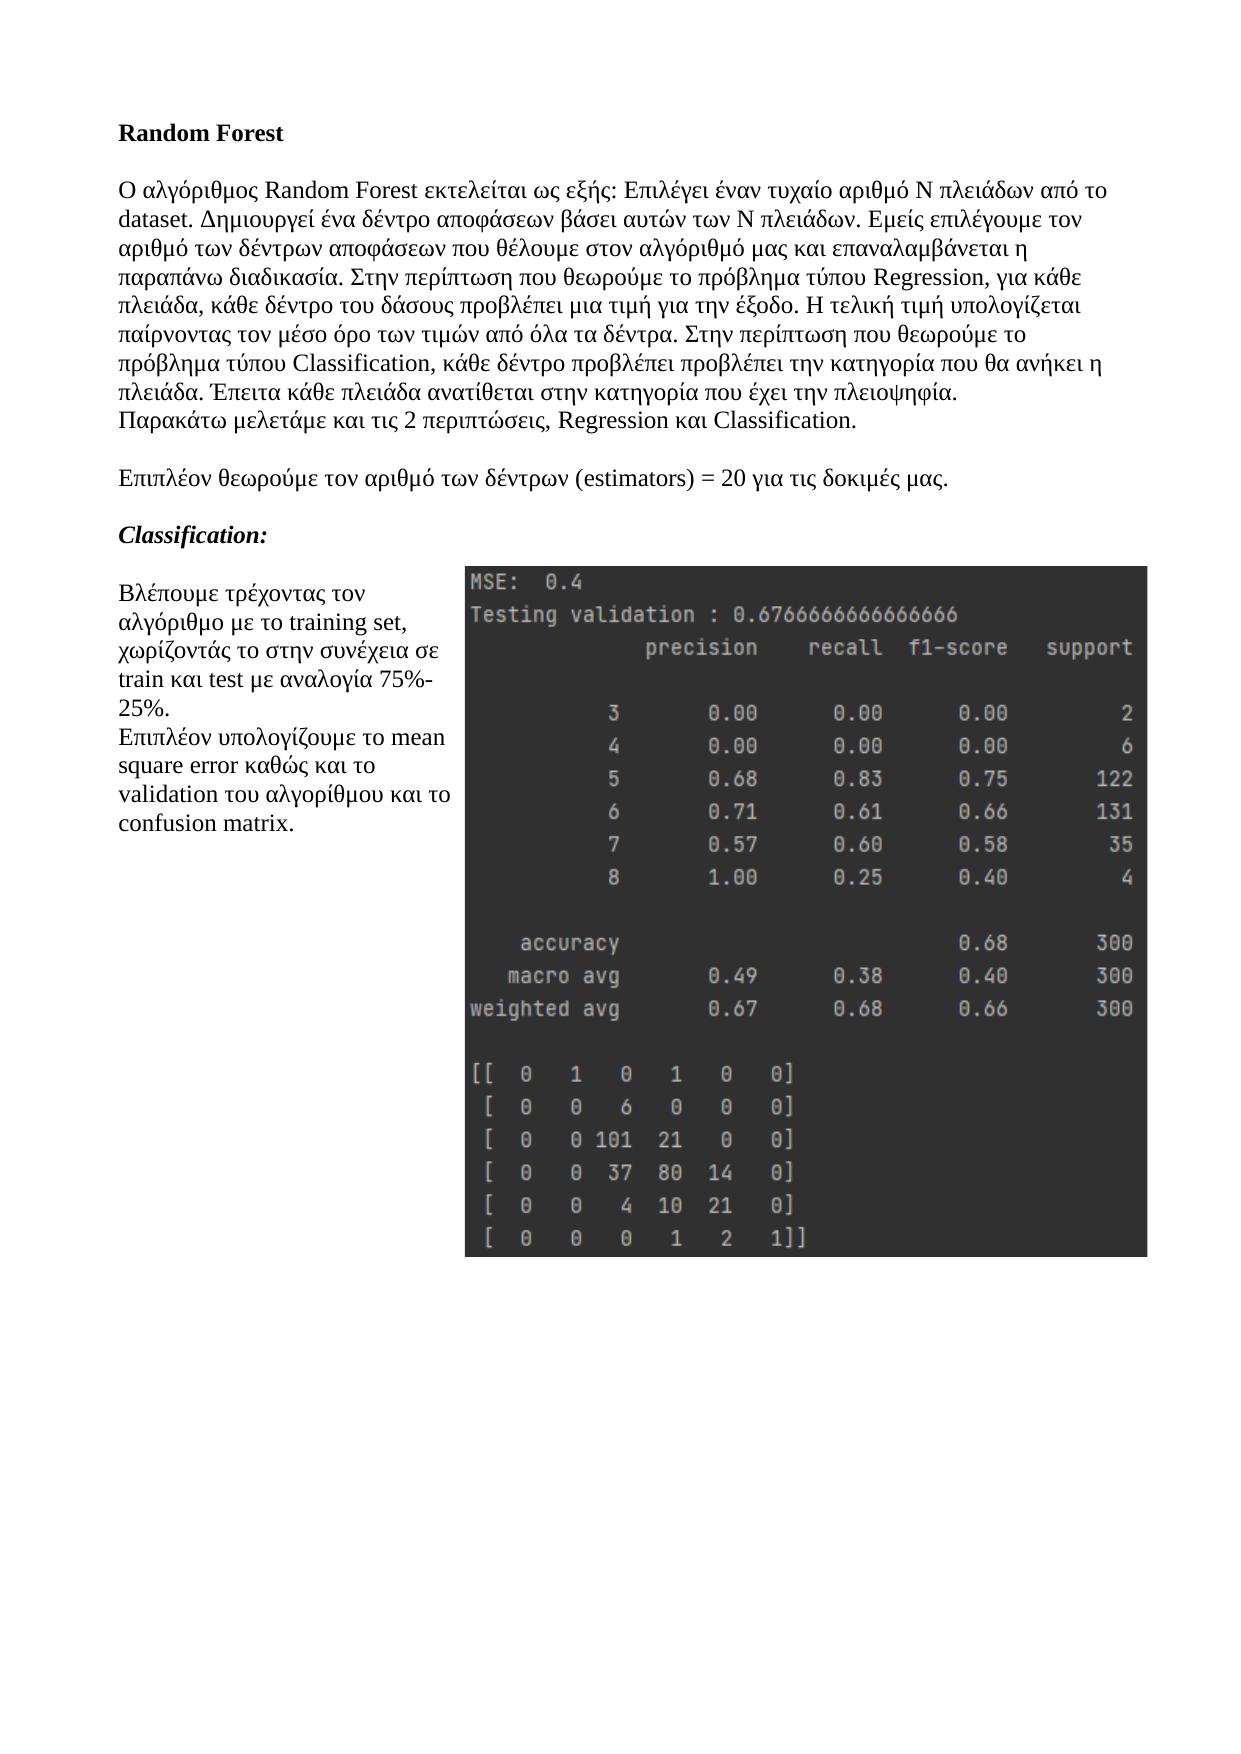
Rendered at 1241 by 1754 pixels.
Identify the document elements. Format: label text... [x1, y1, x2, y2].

text Classification: [118, 521, 1122, 549]
text Random Forest [118, 118, 1122, 147]
text Παρακάτω μελετάμε και τις 2 περιπτώσεις, Regression και Classification. [118, 406, 1122, 434]
text χωρίζοντάς το στην συνέχεια σε train και test με αναλογία 75%-25%. [118, 636, 464, 722]
text Ο αλγόριθμος Random Forest εκτελείται ως εξής: Επιλέγει έναν τυχαίο αριθμό Ν πλειάδων από το dataset. Δημιουργεί ένα δέντρο αποφάσεων βάσει αυτών των Ν πλειάδων. Εμείς επιλέγουμε τον αριθμό των δέντρων αποφάσεων που θέλουμε στον αλγόριθμό μας και επαναλαμβάνεται η παραπάνω διαδικασία. Στην περίπτωση που θεωρούμε το πρόβλημα τύπου Regression, για κάθε πλειάδα, κάθε δέντρο του δάσους προβλέπει μια τιμή για την έξοδο. Η τελική τιμή υπολογίζεται παίρνοντας τον μέσο όρο των τιμών από όλα τα δέντρα. Στην περίπτωση που θεωρούμε το πρόβλημα τύπου Classification, κάθε δέντρο προβλέπει προβλέπει την κατηγορία που θα ανήκει η πλειάδα. Έπειτα κάθε πλειάδα ανατίθεται στην κατηγορία που έχει την πλειοψηφία. [118, 176, 1122, 406]
text Βλέπουμε τρέχοντας τον [118, 578, 464, 607]
picture [464, 566, 1148, 1257]
text Επιπλέον υπολογίζουμε το mean square error καθώς και το validation του αλγορίθμου και το confusion matrix. [118, 722, 464, 837]
text Επιπλέον θεωρούμε τον αριθμό των δέντρων (estimators) = 20 για τις δοκιμές μας. [118, 463, 1122, 492]
text αλγόριθμο με το training set, [118, 607, 464, 636]
